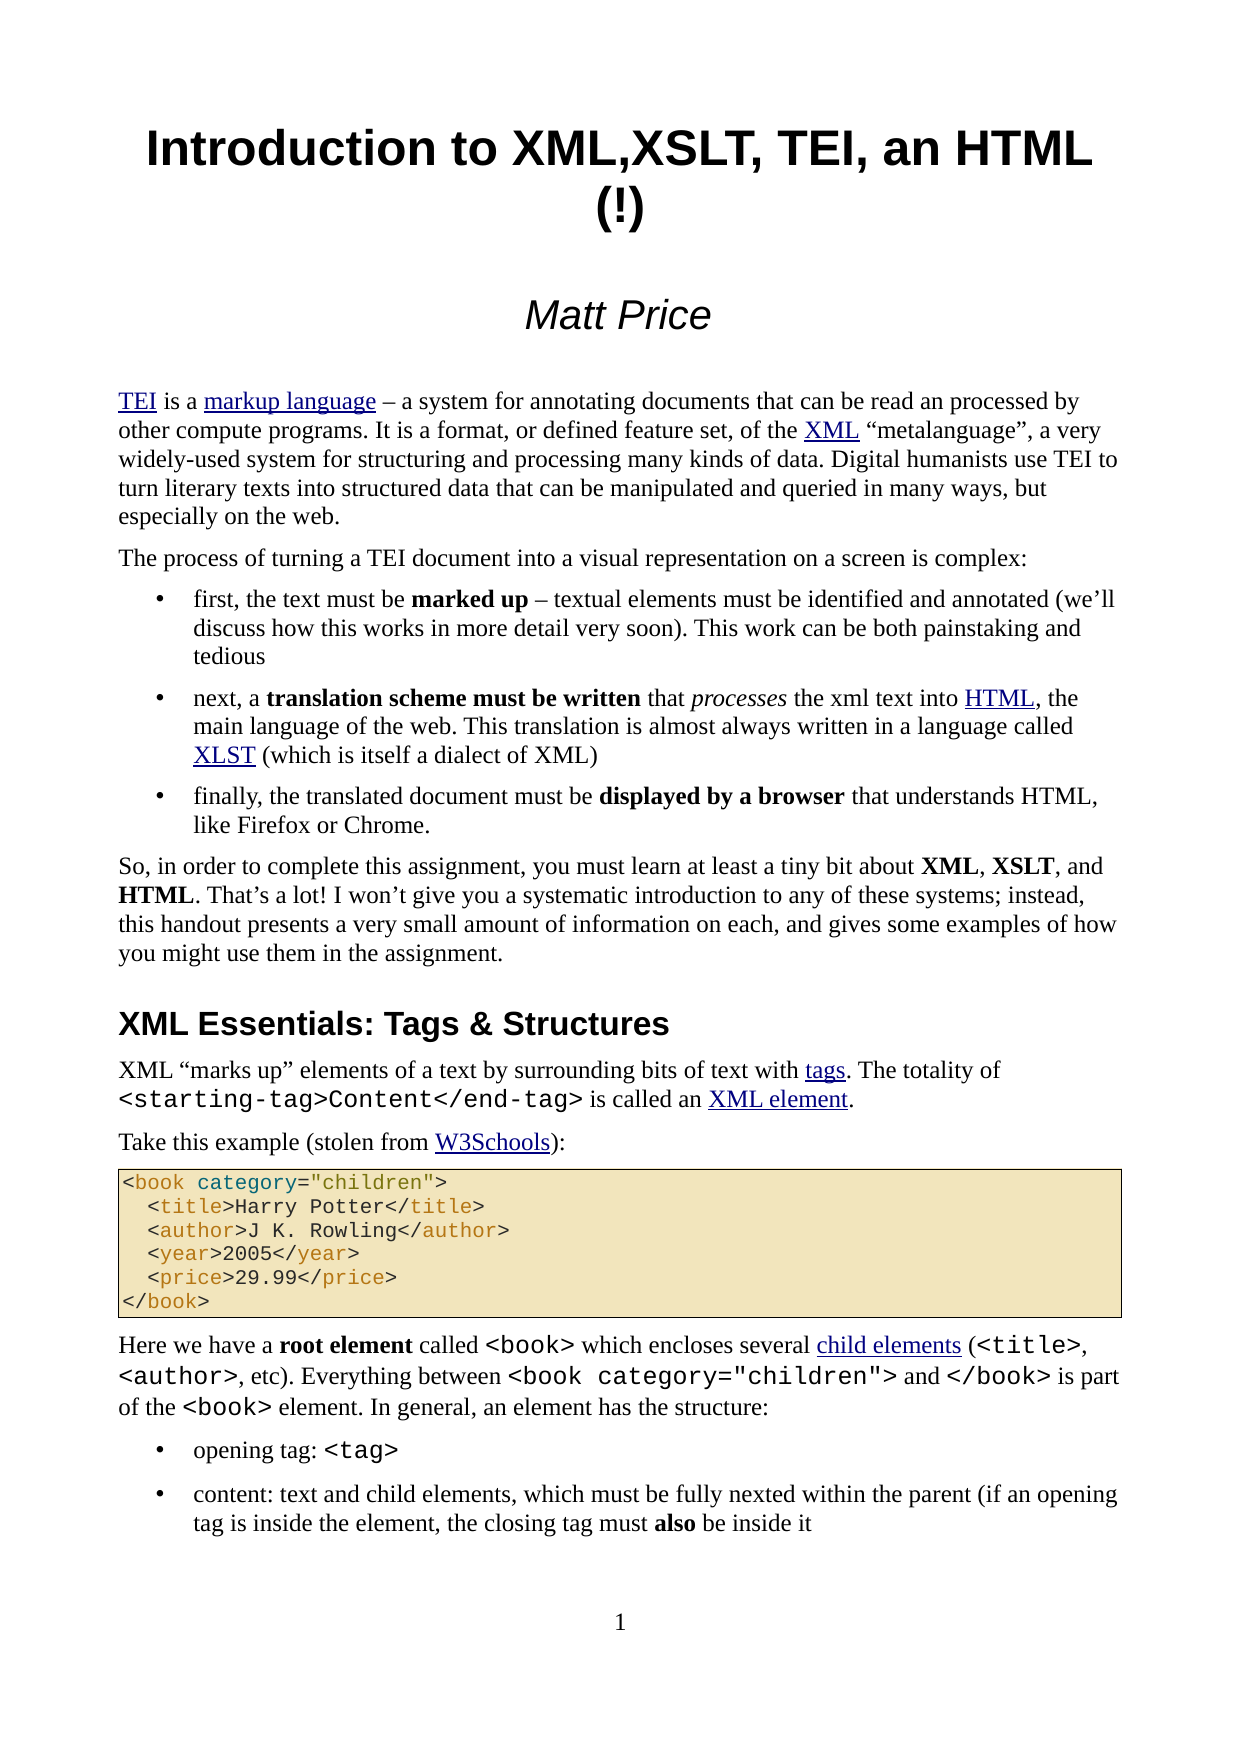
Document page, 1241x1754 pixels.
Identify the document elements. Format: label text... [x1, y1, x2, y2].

text <book category="children"> [119, 1170, 1121, 1192]
list first, the text must be marked up – textual elements must be identified and annotated (we’ll discuss how this works in more detail very soon). This work can be both painstaking and tedious [156, 584, 1122, 670]
text The process of turning a TEI document into a visual representation on a screen is complex: [118, 543, 1122, 571]
text <author>J K. Rowling</author> [119, 1216, 1121, 1239]
list next, a translation scheme must be written that processes the xml text into HTML, the main language of the web. This translation is almost always written in a language called XLST (which is itself a dialect of XML) [156, 683, 1122, 769]
text TEI is a markup language – a system for annotating documents that can be read an processed by other compute programs. It is a format, or defined feature set, of the XML “metalanguage”, a very widely-used system for structuring and processing many kinds of data. Digital humanists use TEI to turn literary texts into structured data that can be manipulated and queried in many ways, but especially on the web. [118, 386, 1122, 530]
text <year>2005</year> [119, 1239, 1121, 1263]
list content: text and child elements, which must be fully nexted within the parent (if an opening tag is inside the element, the closing tag must also be inside it [156, 1479, 1122, 1536]
subtitle Matt Price [118, 291, 1122, 338]
list finally, the translated document must be displayed by a browser that understands HTML, like Firefox or Chrome. [156, 781, 1122, 839]
text Take this example (stolen from W3Schools): [118, 1127, 1122, 1156]
list opening tag: <tag> [156, 1436, 1122, 1466]
subtitle XML Essentials: Tags & Structures [118, 1004, 1122, 1043]
text </book> [119, 1287, 1121, 1317]
title Introduction to XML,XSLT, TEI, an HTML (!) [118, 118, 1122, 233]
text XML “marks up” elements of a text by surrounding bits of text with tags. The totality of <starting-tag>Content</end-tag> is called an XML element. [118, 1055, 1122, 1115]
text So, in order to complete this assignment, you must learn at least a tiny bit about XML, XSLT, and HTML. That’s a lot! I won’t give you a systematic introduction to any of these systems; instead, this handout presents a very small amount of information on each, and gives some examples of how you might use them in the assignment. [118, 851, 1122, 966]
text Here we have a root element called <book> which encloses several child elements (<title>, <author>, etc). Everything between <book category="children"> and </book> is part of the <book> element. In general, an element has the structure: [118, 1331, 1122, 1423]
text <title>Harry Potter</title> [119, 1192, 1121, 1216]
text <price>29.99</price> [119, 1263, 1121, 1287]
